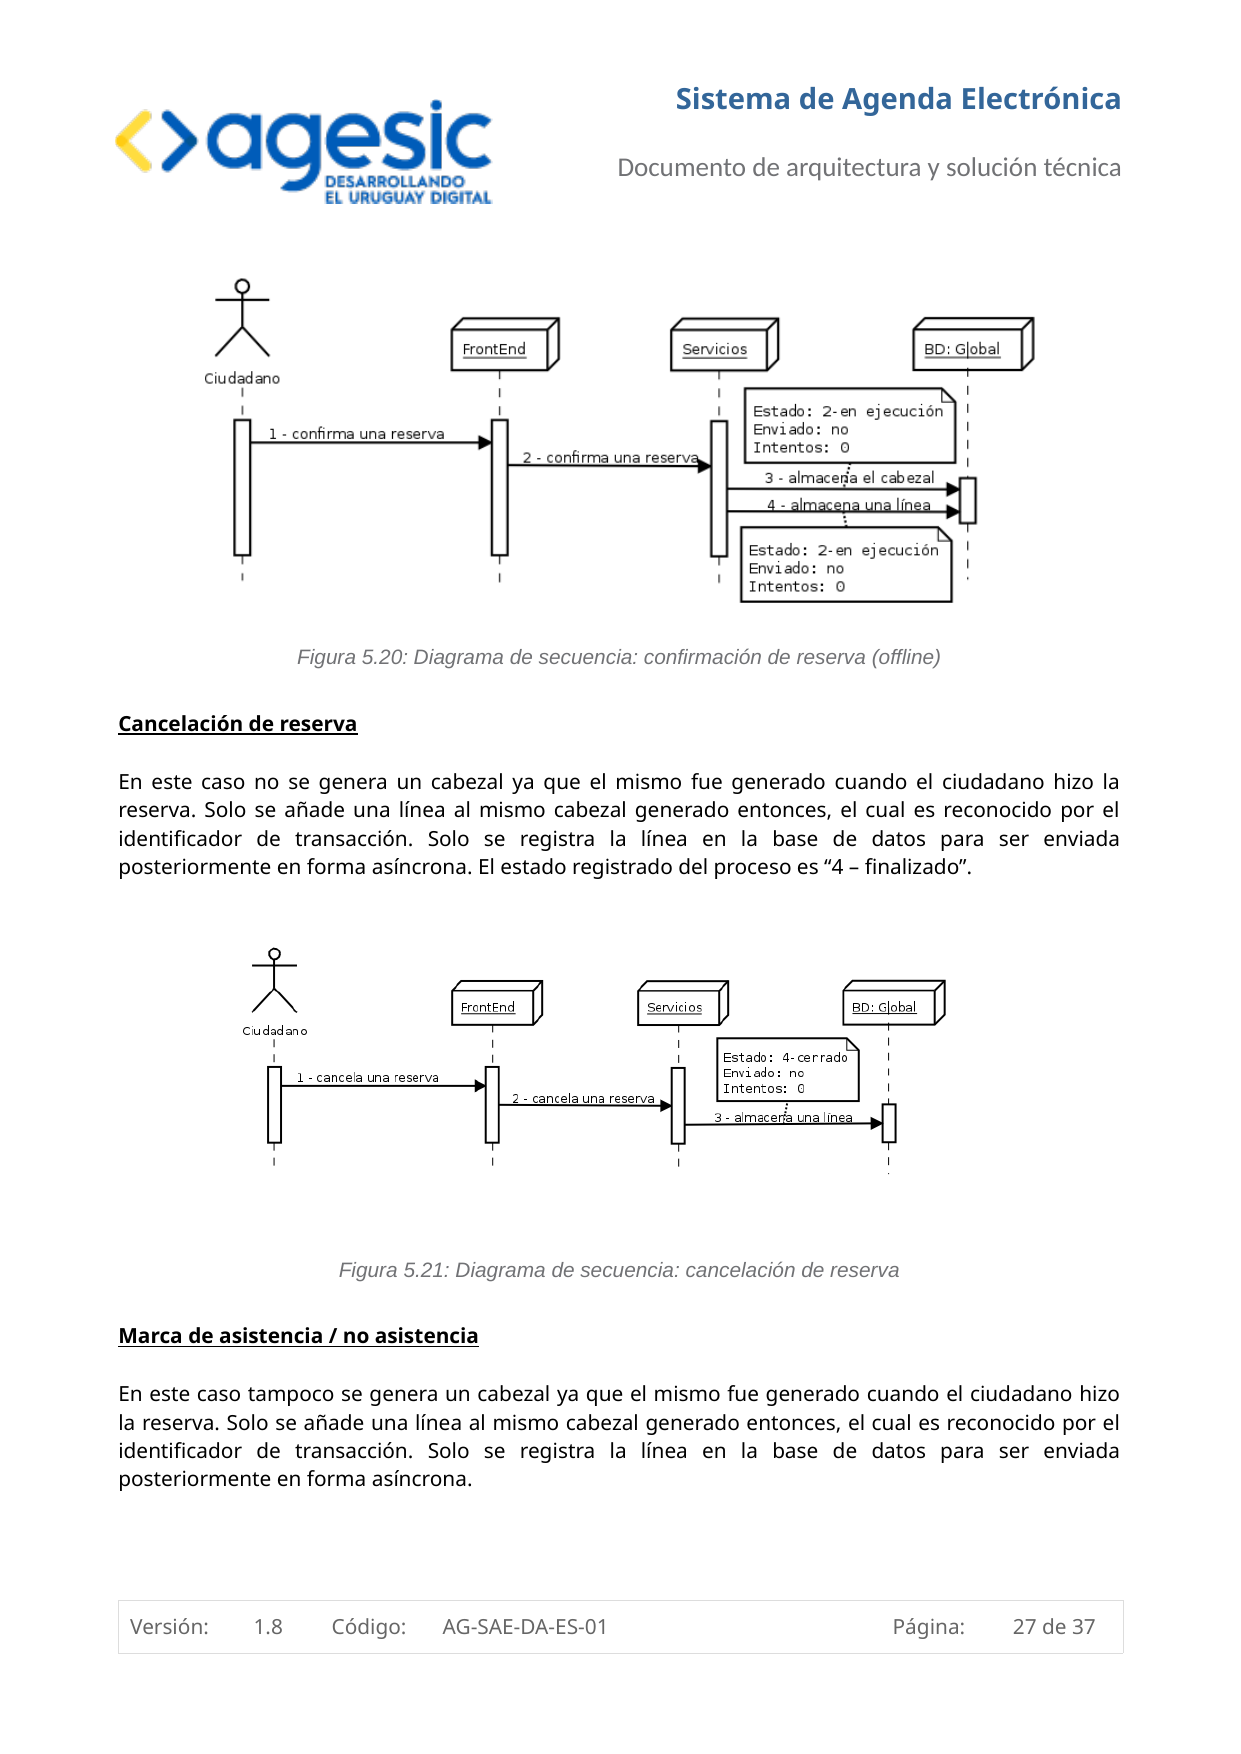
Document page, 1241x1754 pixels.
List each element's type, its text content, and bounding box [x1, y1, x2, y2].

text Figura 5.21: Diagrama de secuencia: cancelación de reserva [221, 910, 1020, 1281]
picture [232, 910, 1008, 1216]
text Cancelación de reserva [118, 680, 1122, 738]
text Marca de asistencia / no asistencia [118, 910, 1122, 1350]
picture [115, 99, 493, 204]
text En este caso no se genera un cabezal ya que el mismo fue generado cuando el ciudadano hizo la reserva. Solo se añade una línea al mismo cabezal generado entonces, el cual es reconocido por el identificador de transacción. Solo se registra la línea en la base de datos para ser enviada posteriormente en forma asíncrona. El estado registrado del proceso es “4 – finalizado”. [118, 767, 1122, 881]
text Figura 5.20: Diagrama de secuencia: confirmación de reserva (offline) [118, 266, 1122, 668]
text En este caso tampoco se genera un cabezal ya que el mismo fue generado cuando el ciudadano hizo la reserva. Solo se añade una línea al mismo cabezal generado entonces, el cual es reconocido por el identificador de transacción. Solo se registra la línea en la base de datos para ser enviada posteriormente en forma asíncrona. [118, 1379, 1122, 1493]
picture [204, 265, 1037, 604]
